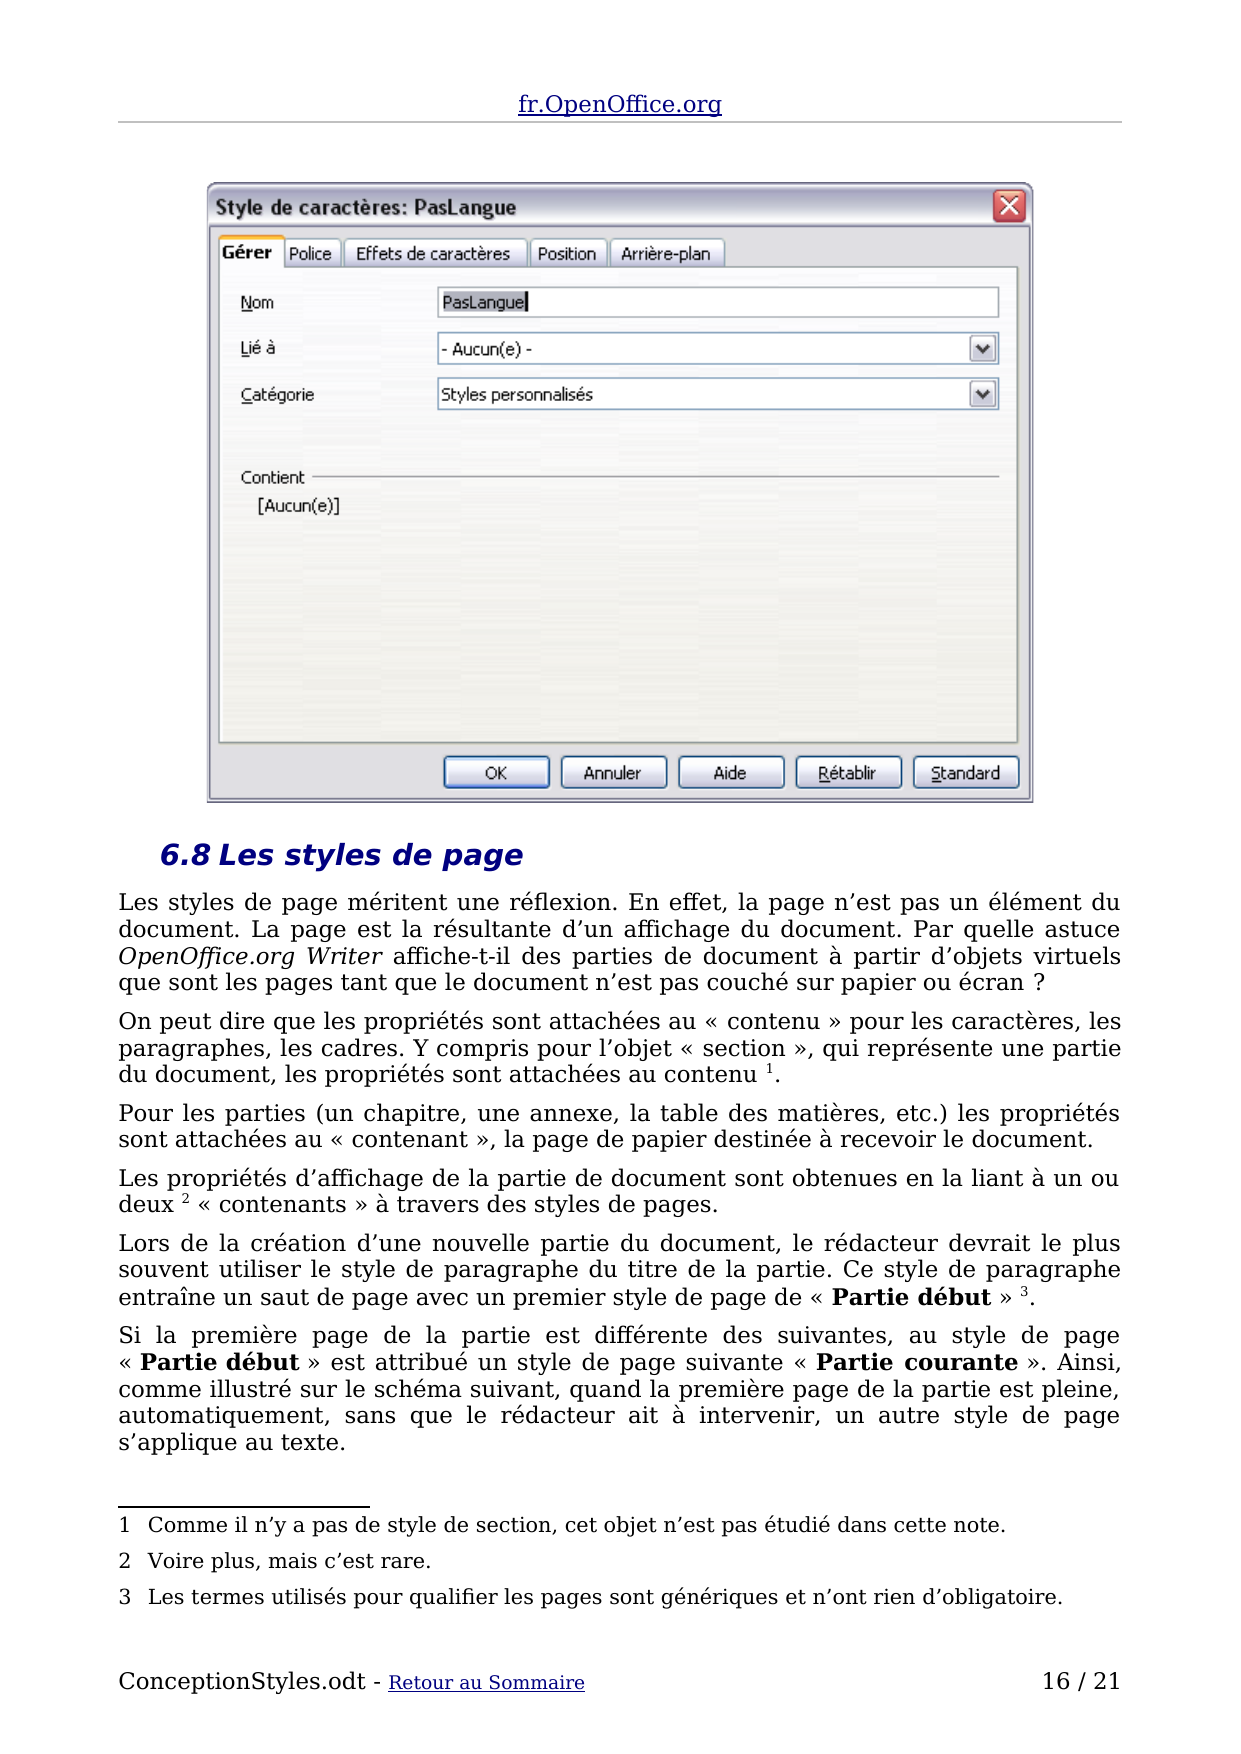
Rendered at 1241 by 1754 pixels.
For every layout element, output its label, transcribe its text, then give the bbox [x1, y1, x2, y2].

text Comme il n’y a pas de style de section, cet objet n’est pas étudié dans cette note. [118, 1513, 1122, 1537]
text Lors de la création d’une nouvelle partie du document, le rédacteur devrait le plus souvent utiliser le style de paragraphe du titre de la partie. Ce style de paragraphe entraîne un saut de page avec un premier style de page de « Partie début » . [118, 1230, 1122, 1310]
text Voire plus, mais c’est rare. [118, 1549, 1122, 1573]
text Si la première page de la partie est différente des suivantes, au style de page « Partie début » est attribué un style de page suivante « Partie courante ». Ainsi, comme illustré sur le schéma suivant, quand la première page de la partie est pleine, automatiquement, sans que le rédacteur ait à intervenir, un autre style de page s’applique au texte. [118, 1322, 1122, 1456]
text Les termes utilisés pour qualifier les pages sont génériques et n’ont rien d’obligatoire. [118, 1585, 1122, 1609]
text Les styles de page méritent une réflexion. En effet, la page n’est pas un élément du document. La page est la résultante d’un affichage du document. Par quelle astuce OpenOffice.org Writer affiche-t-il des parties de document à partir d’objets virtuels que sont les pages tant que le document n’est pas couché sur papier ou écran ? [118, 889, 1122, 996]
text Les propriétés d’affichage de la partie de document sont obtenues en la liant à un ou deux « contenants » à travers des styles de pages. [118, 1165, 1122, 1218]
text On peut dire que les propriétés sont attachées au « contenu » pour les caractères, les paragraphes, les cadres. Y compris pour l’objet « section », qui représente une partie du document, les propriétés sont attachées au contenu . [118, 1008, 1122, 1088]
picture [206, 182, 1034, 803]
text Pour les parties (un chapitre, une annexe, la table des matières, etc.) les propriétés sont attachées au « contenant », la page de papier destinée à recevoir le document. [118, 1100, 1122, 1153]
subtitle Les styles de page [159, 838, 1122, 872]
